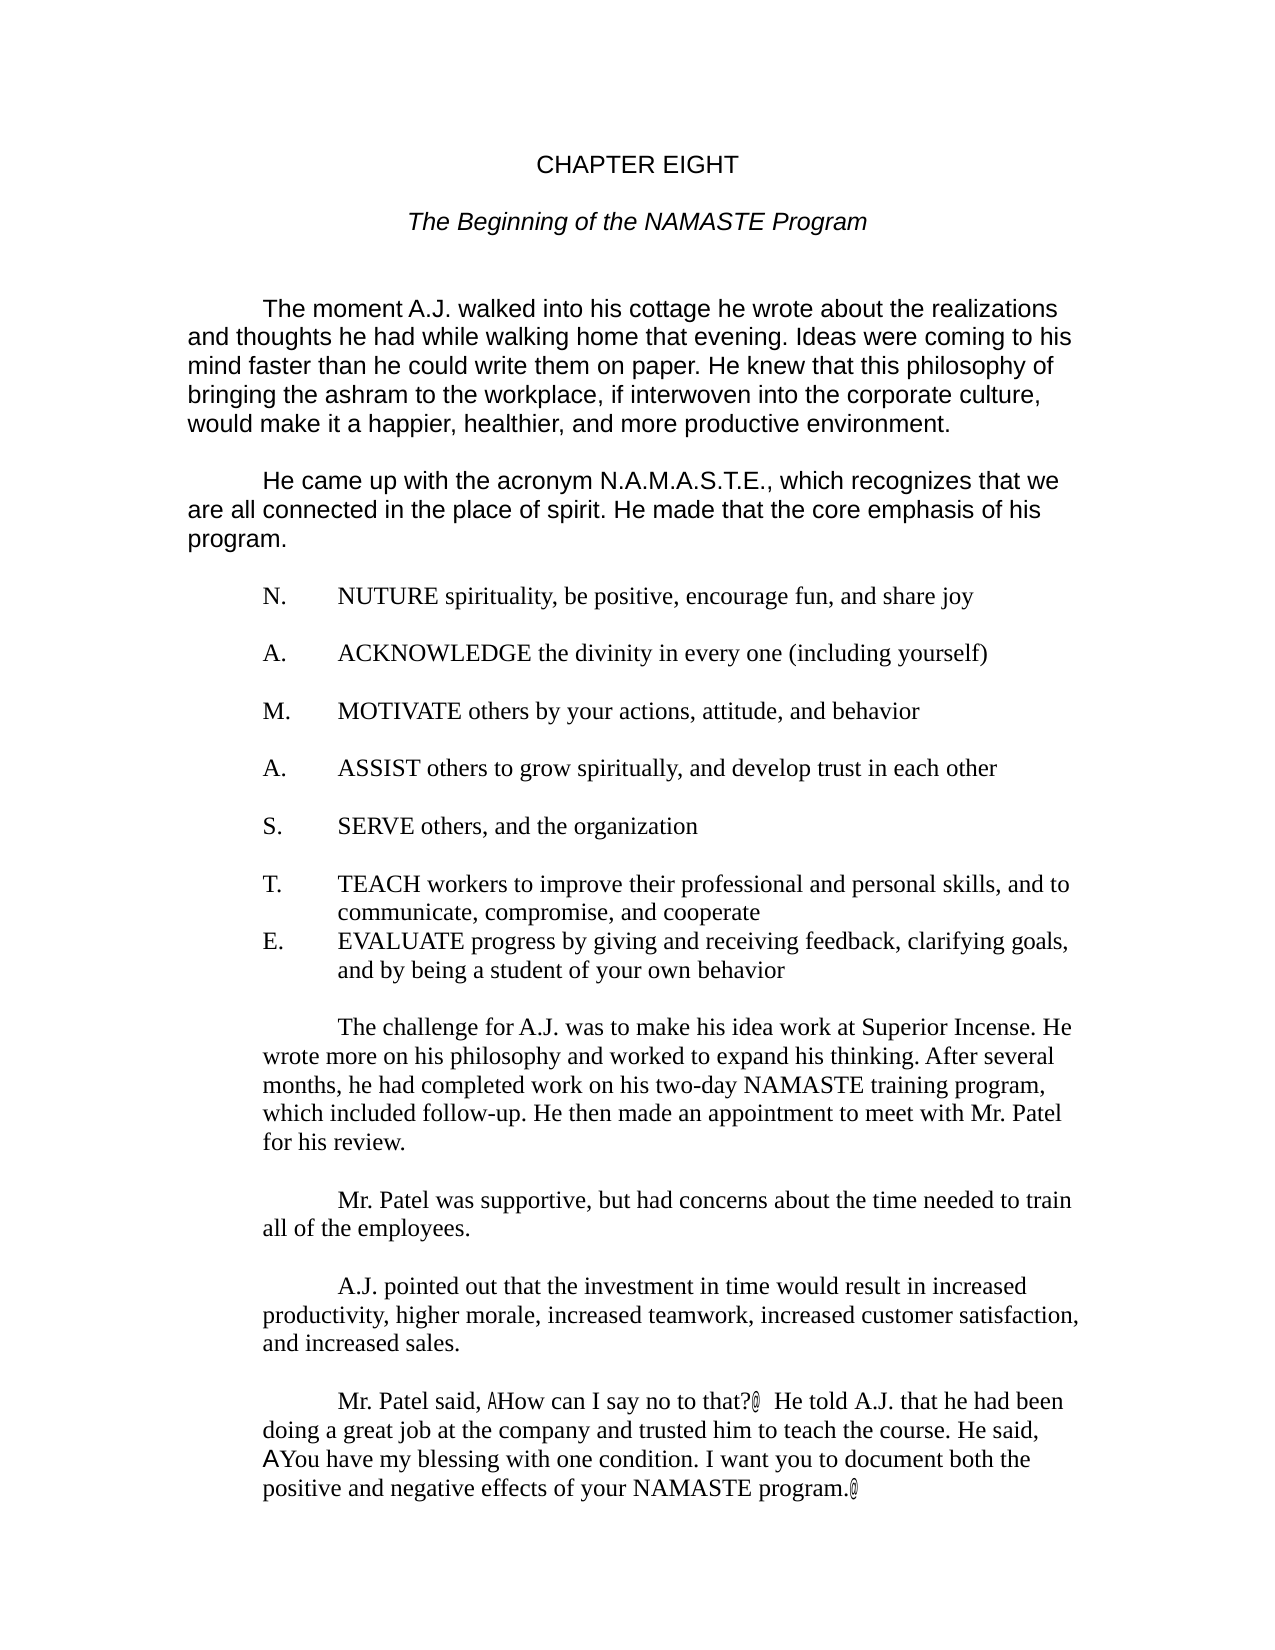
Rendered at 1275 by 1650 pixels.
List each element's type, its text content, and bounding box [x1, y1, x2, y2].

text The moment A.J. walked into his cottage he wrote about the realizations and thoughts he had while walking home that evening. Ideas were coming to his mind faster than he could write them on paper. He knew that this philosophy of bringing the ashram to the workplace, if interwoven into the corporate culture, would make it a happier, healthier, and more productive environment. [187, 293, 1084, 437]
text E. EVALUATE progress by giving and receiving feedback, clarifying goals, and by being a student of your own behavior [262, 926, 1077, 984]
list TEACH workers to improve their professional and personal skills, and to communicate, compromise, and cooperate [262, 869, 1070, 926]
text A.J. pointed out that the investment in time would result in increased productivity, higher morale, increased teamwork, increased customer satisfaction, and increased sales. [262, 1271, 1083, 1357]
text Mr. Patel said, AHow can I say no to that?@ He told A.J. that he had been doing a great job at the company and trusted him to teach the course. He said, AYou have my blessing with one condition. I want you to document both the positive and negative effects of your NAMASTE program.@ [262, 1386, 1084, 1502]
text He came up with the acronym N.A.M.A.S.T.E., which recognizes that we are all connected in the place of spirit. He made that the core emphasis of his program. [187, 466, 1065, 552]
text A. ASSIST others to grow spiritually, and develop trust in each other [262, 753, 1100, 782]
text N. NUTURE spirituality, be positive, encourage fun, and share joy [262, 581, 1100, 610]
text A. ACKNOWLEDGE the divinity in every one (including yourself) [262, 638, 1100, 667]
list SERVE others, and the organization [262, 811, 1100, 840]
text CHAPTER EIGHT [414, 150, 861, 178]
text M. MOTIVATE others by your actions, attitude, and behavior [262, 696, 1100, 725]
text Mr. Patel was supportive, but had concerns about the time needed to train all of the employees. [262, 1185, 1076, 1242]
text The Beginning of the NAMASTE Program [407, 207, 1100, 236]
text The challenge for A.J. was to make his idea work at Superior Incense. He wrote more on his philosophy and worked to expand his thinking. After several months, he had completed work on his two-day NAMASTE training program, which included follow-up. He then made an appointment to meet with Mr. Patel for his review. [262, 1012, 1084, 1156]
